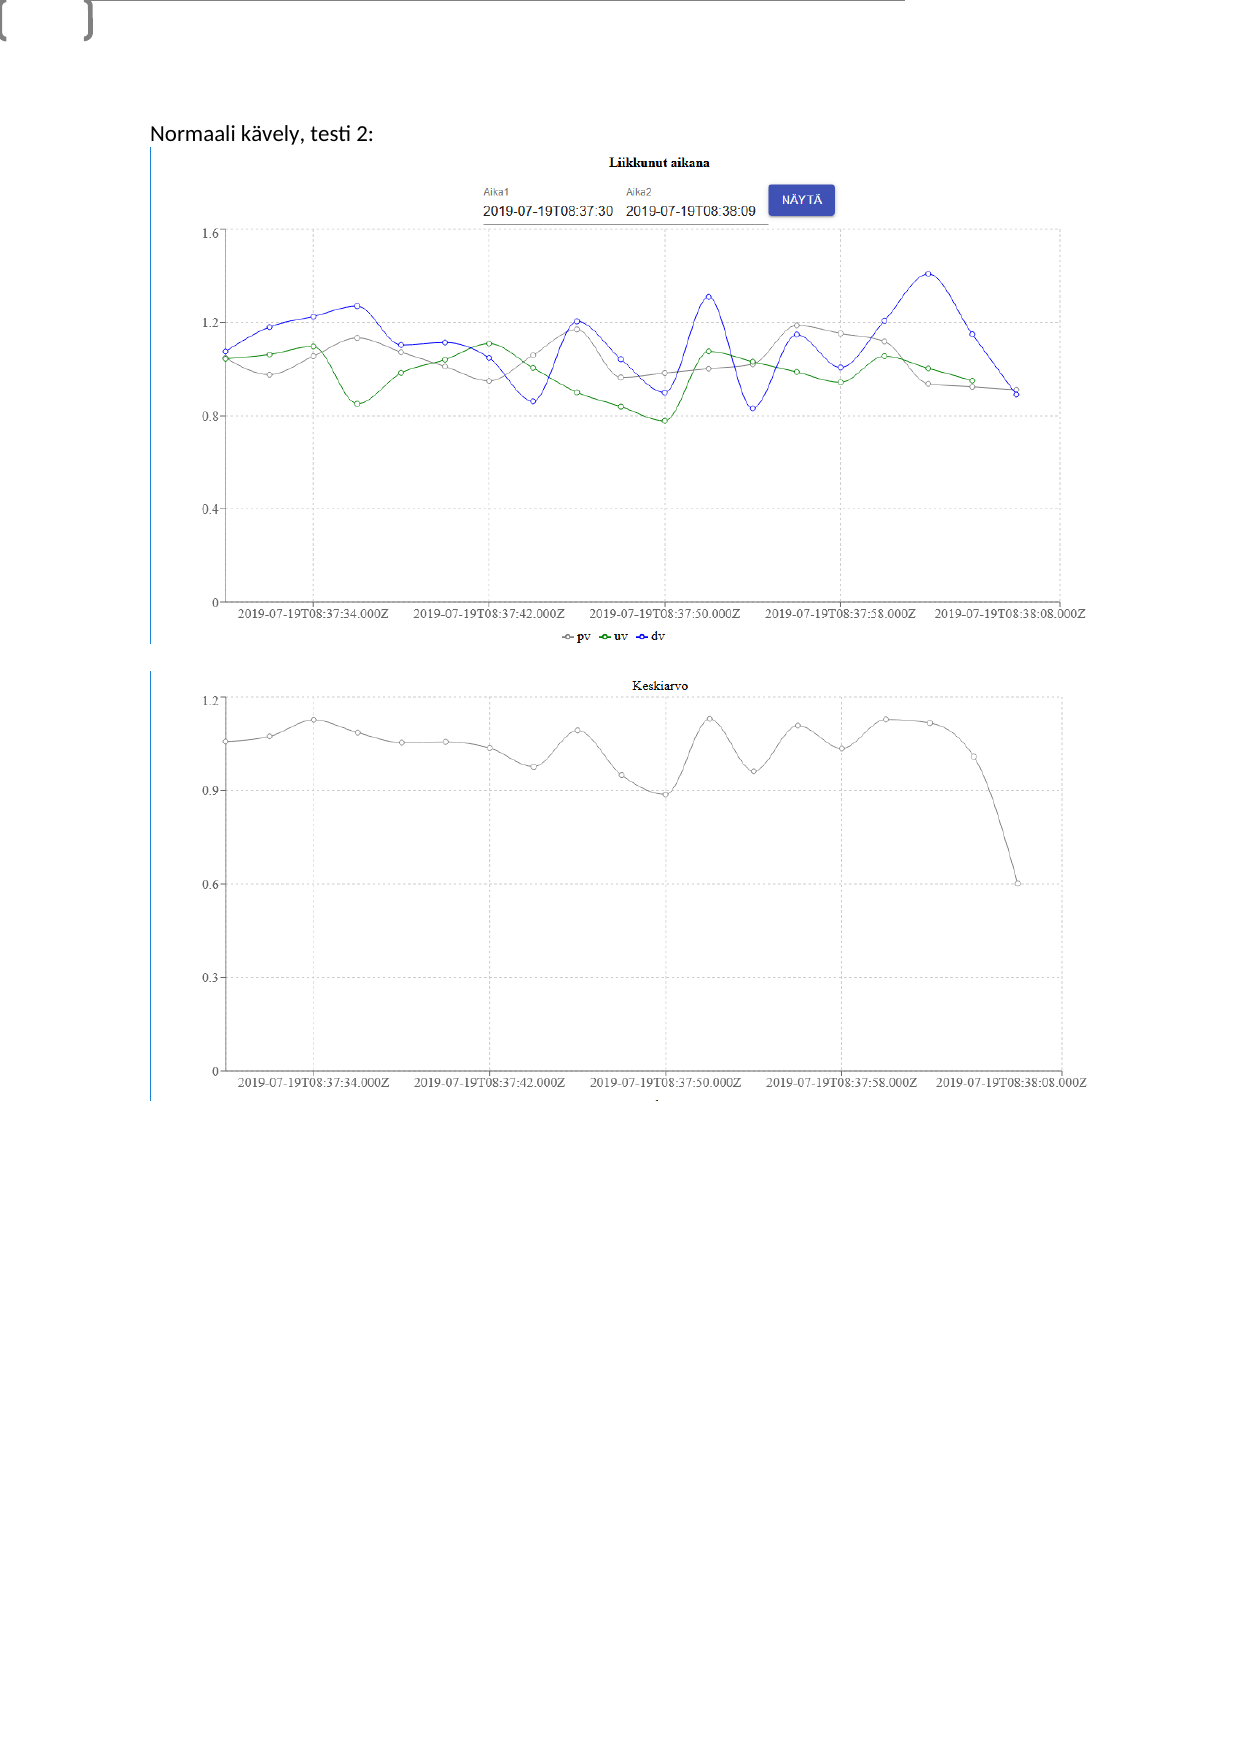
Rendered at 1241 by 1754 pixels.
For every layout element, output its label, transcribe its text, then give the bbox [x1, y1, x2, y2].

text Normaali kävely, testi 2: [150, 119, 1090, 147]
